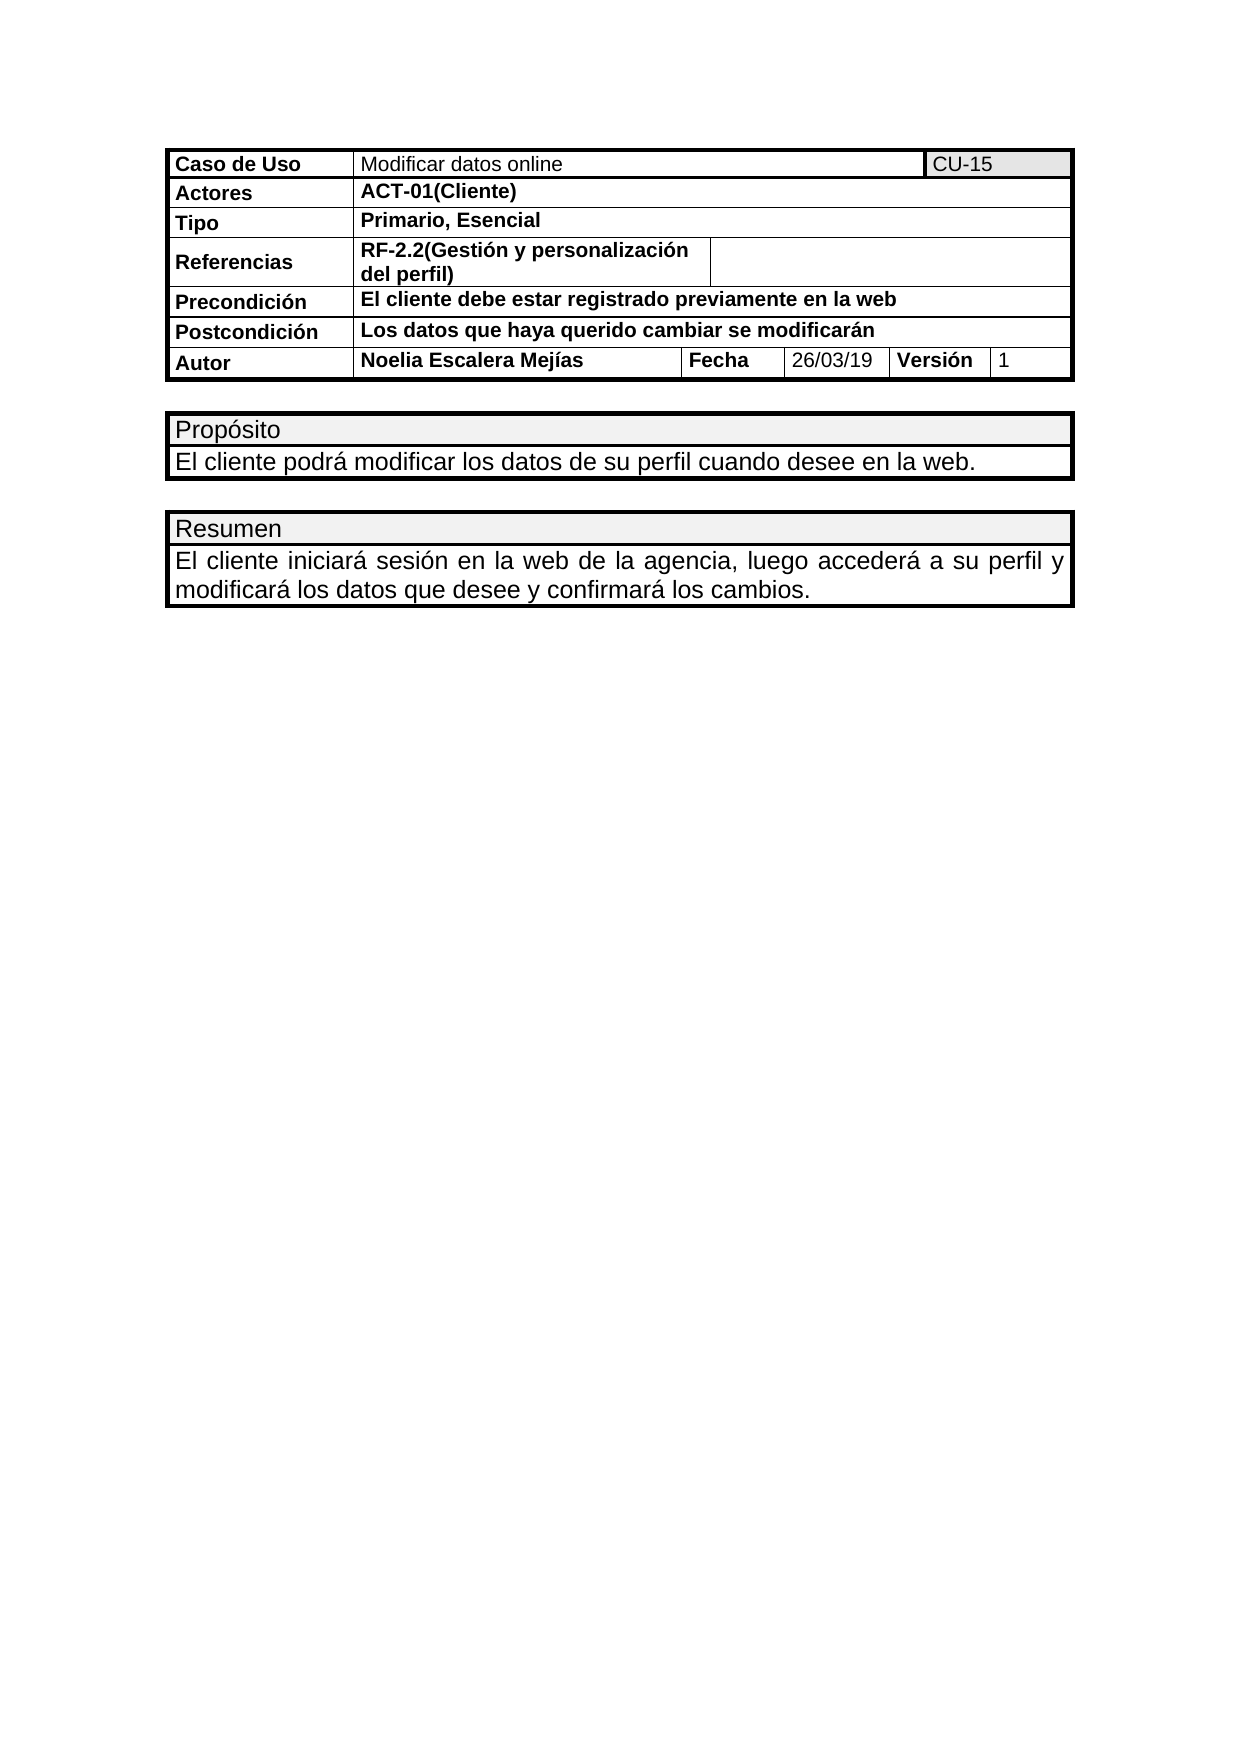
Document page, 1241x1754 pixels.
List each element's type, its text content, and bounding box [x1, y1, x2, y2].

table_cell Noelia Escalera Mejías [354, 348, 681, 377]
table_header Caso de Uso [170, 152, 353, 176]
table_cell Los datos que haya querido cambiar se modificarán [354, 318, 1070, 347]
table_cell El cliente iniciará sesión en la web de la agencia, luego accederá a su perfil y modificará los datos que desee y confirmará los cambios. [170, 546, 1070, 603]
table_cell El cliente podrá modificar los datos de su perfil cuando desee en la web. [170, 447, 1070, 476]
table_header Resumen [170, 514, 1070, 543]
table_cell Autor [170, 348, 353, 377]
table_cell Versión [890, 348, 990, 377]
table_header Modificar datos online [354, 152, 923, 176]
table_cell El cliente debe estar registrado previamente en la web [354, 287, 1070, 316]
table_cell [711, 238, 1070, 286]
table_cell Postcondición [170, 318, 353, 347]
table_cell 1 [991, 348, 1070, 377]
table_header Propósito [170, 416, 1070, 444]
table_cell Precondición [170, 287, 353, 316]
table_cell Primario, Esencial [354, 208, 1070, 237]
table_cell 26/03/19 [785, 348, 889, 377]
table_cell Referencias [170, 238, 353, 286]
table_cell Tipo [170, 208, 353, 237]
table_cell Fecha [682, 348, 784, 377]
table_cell Actores [170, 179, 353, 207]
table_cell ACT-01(Cliente) [354, 179, 1070, 207]
table_header CU-15 [927, 152, 1070, 176]
table_cell RF-2.2(Gestión y personalización del perfil) [354, 238, 710, 286]
